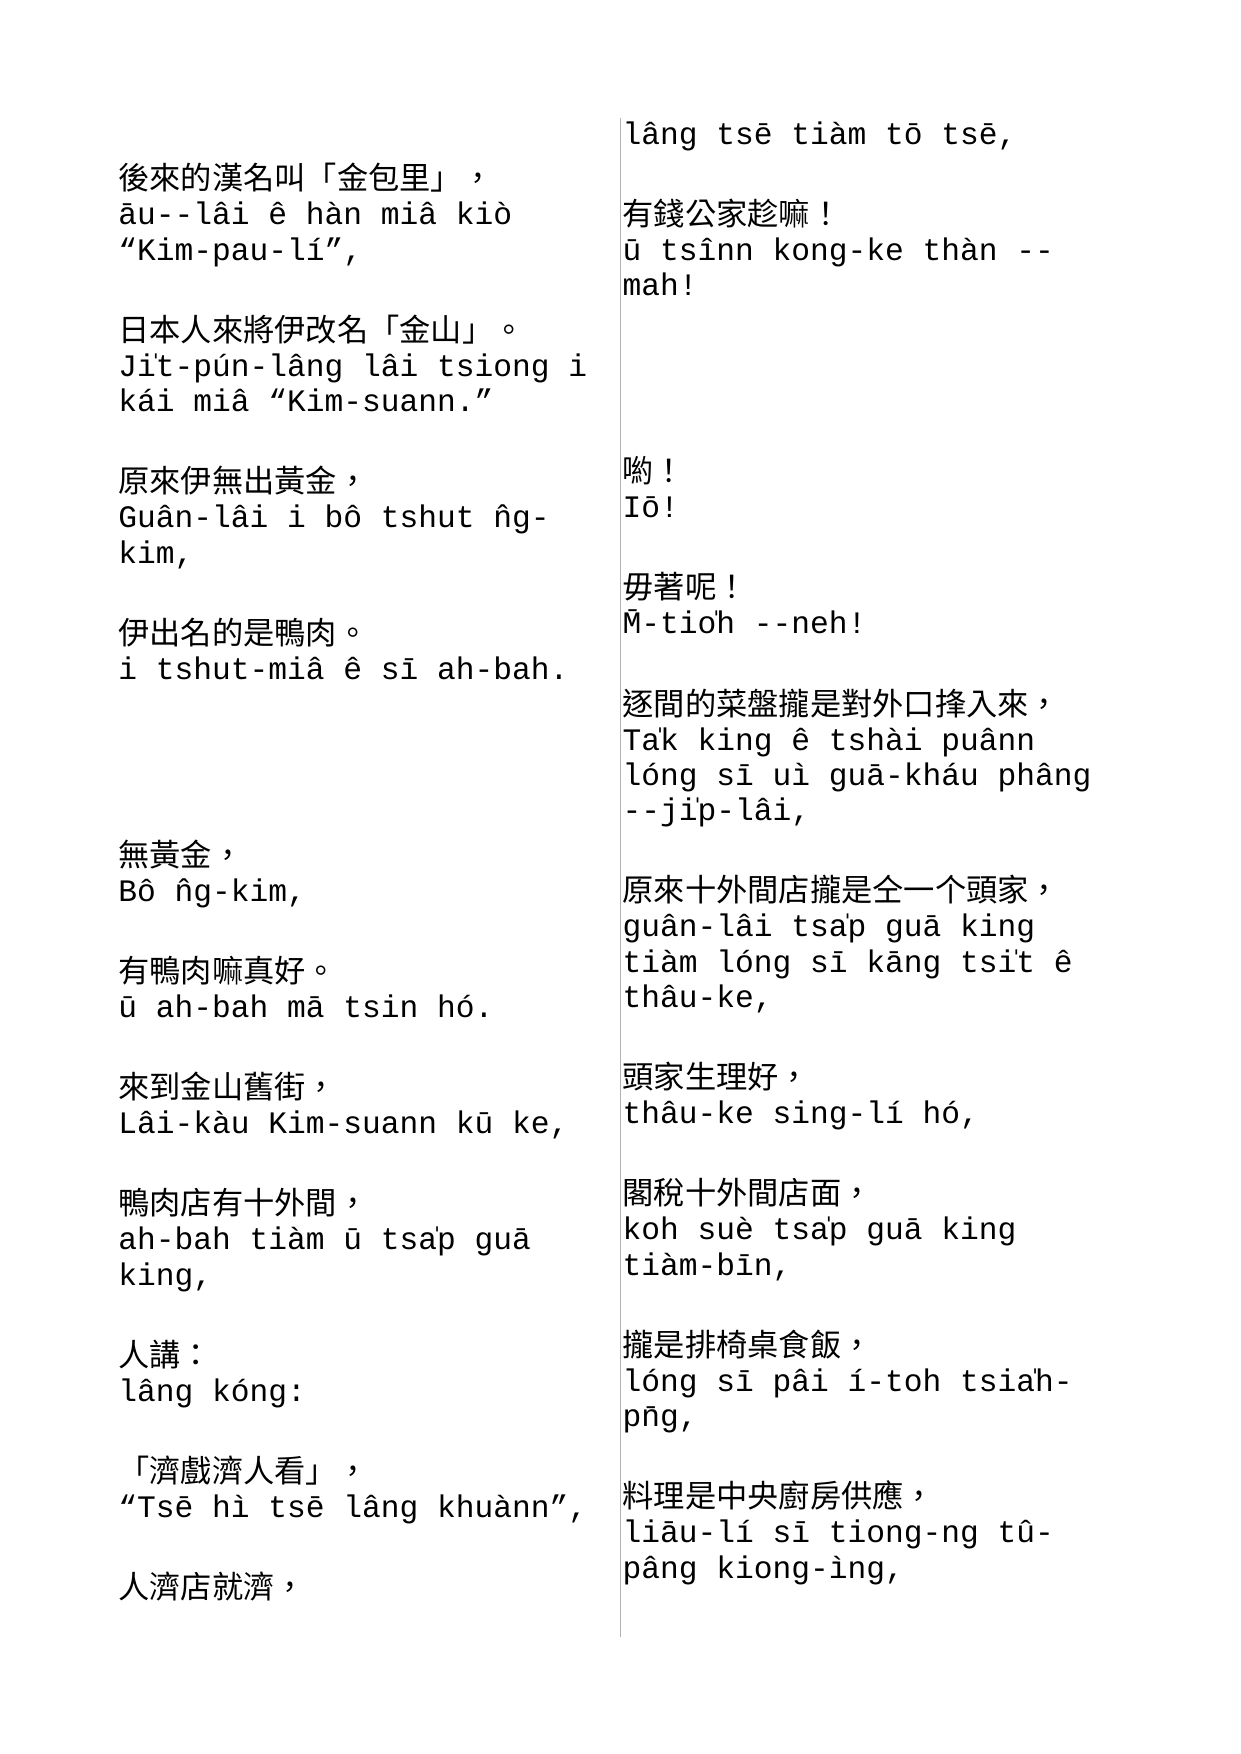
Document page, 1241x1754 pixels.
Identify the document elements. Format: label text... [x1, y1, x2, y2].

text 「濟戲濟人看」， [118, 1446, 618, 1491]
text āu--lâi ê hàn miâ kiò “Kim-pau-lí”, [118, 199, 618, 269]
text 鴨肉店有十外間， [118, 1178, 618, 1223]
text 有鴨肉嘛真好。 [118, 946, 618, 991]
text 攏是排椅桌食飯， [622, 1320, 1122, 1365]
text 閣稅十外間店面， [622, 1168, 1122, 1214]
text 原來十外間店攏是仝一个頭家， [622, 866, 1122, 911]
text 人濟店就濟， [118, 1562, 618, 1607]
text 喲！ [622, 447, 1122, 492]
text Bô n̂g-kim, [118, 875, 618, 911]
text lóng sī pâi í-toh tsia̍h-pn̄g, [622, 1365, 1122, 1436]
text Ji̍t-pún-lâng lâi tsiong i kái miâ “Kim-suann.” [118, 350, 618, 421]
text lâng tsē tiàm tō tsē, [622, 118, 1122, 153]
text 逐間的菜盤攏是對外口捀入來， [622, 679, 1122, 724]
text M̄-tio̍h --neh! [622, 608, 1122, 643]
text ū tsînn kong-ke thàn --mah! [622, 234, 1122, 305]
text ah-bah tiàm ū tsa̍p guā king, [118, 1223, 618, 1294]
text 來到金山舊街， [118, 1062, 618, 1107]
text 有錢公家趁嘛！ [622, 189, 1122, 234]
text lâng kóng: [118, 1375, 618, 1410]
text Guân-lâi i bô tshut n̂g-kim, [118, 502, 618, 572]
text Ta̍k king ê tshài puânn lóng sī uì guā-kháu phâng --ji̍p-lâi, [622, 724, 1122, 830]
text “Tsē hì tsē lâng khuànn”, [118, 1491, 618, 1526]
text i tshut-miâ ê sī ah-bah. [118, 653, 618, 688]
text thâu-ke sing-lí hó, [622, 1098, 1122, 1133]
text Lâi-kàu Kim-suann kū ke, [118, 1107, 618, 1143]
text 日本人來將伊改名「金山」。 [118, 305, 618, 350]
text Iō! [622, 492, 1122, 527]
text 無黃金， [118, 830, 618, 875]
text 料理是中央廚房供應， [622, 1471, 1122, 1517]
text koh suè tsa̍p guā king tiàm-bīn, [622, 1214, 1122, 1284]
text 伊出名的是鴨肉。 [118, 608, 618, 653]
text 後來的漢名叫「金包里」， [118, 153, 618, 199]
text 人講： [118, 1330, 618, 1375]
text ū ah-bah mā tsin hó. [118, 991, 618, 1027]
text liāu-lí sī tiong-ng tû-pâng kiong-ìng, [622, 1517, 1122, 1587]
text 毋著呢！ [622, 563, 1122, 608]
text guân-lâi tsa̍p guā king tiàm lóng sī kāng tsi̍t ê thâu-ke, [622, 911, 1122, 1017]
text 頭家生理好， [622, 1052, 1122, 1098]
text 原來伊無出黃金， [118, 456, 618, 502]
